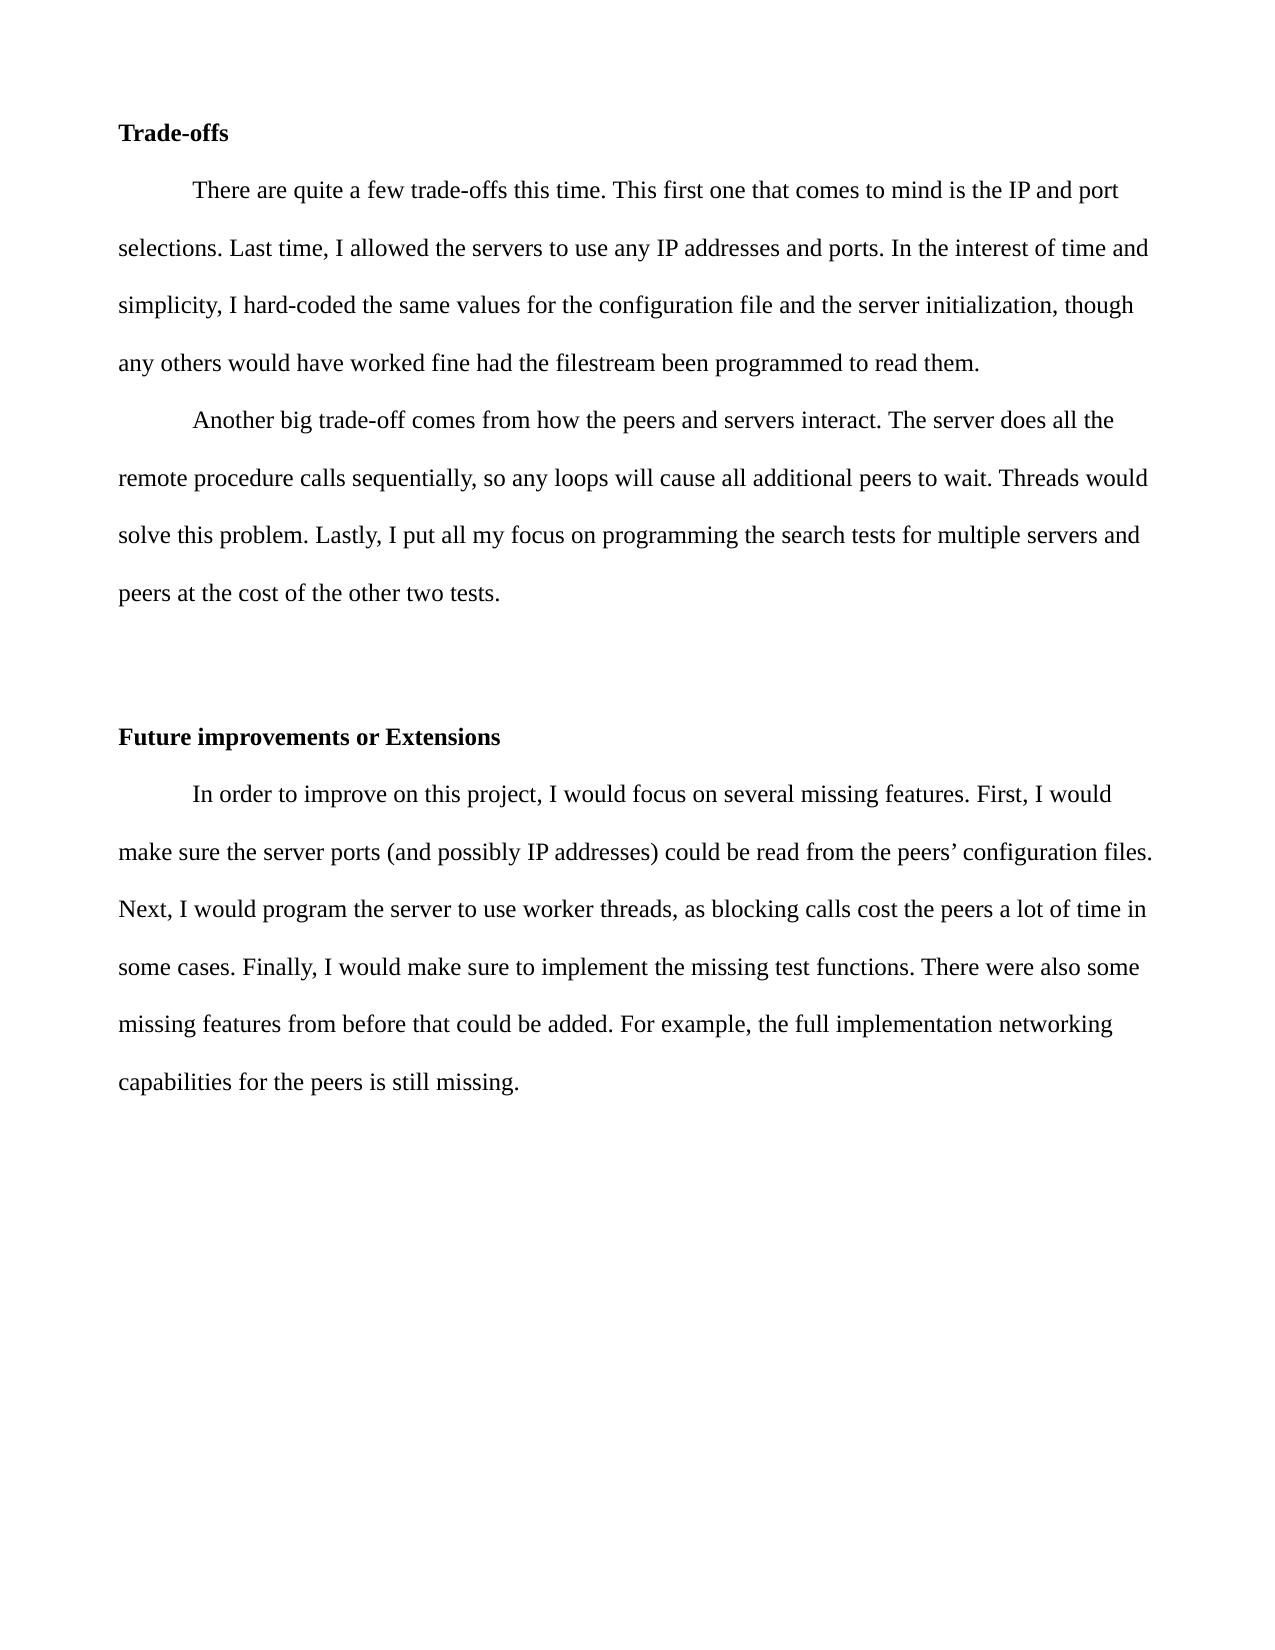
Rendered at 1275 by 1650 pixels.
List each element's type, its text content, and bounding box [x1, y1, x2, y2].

text In order to improve on this project, I would focus on several missing features. First, I would make sure the server ports (and possibly IP addresses) could be read from the peers’ configuration files. Next, I would program the server to use worker threads, as blocking calls cost the peers a lot of time in some cases. Finally, I would make sure to implement the missing test functions. There were also some missing features from before that could be added. For example, the full implementation networking capabilities for the peers is still missing. [118, 779, 1157, 1096]
text Future improvements or Extensions [118, 722, 1157, 751]
text Trade-offs [118, 118, 1157, 147]
text Another big trade-off comes from how the peers and servers interact. The server does all the remote procedure calls sequentially, so any loops will cause all additional peers to wait. Threads would solve this problem. Lastly, I put all my focus on programming the search tests for multiple servers and peers at the cost of the other two tests. [118, 406, 1157, 607]
text There are quite a few trade-offs this time. This first one that comes to mind is the IP and port selections. Last time, I allowed the servers to use any IP addresses and ports. In the interest of time and simplicity, I hard-coded the same values for the configuration file and the server initialization, though any others would have worked fine had the filestream been programmed to read them. [118, 176, 1157, 377]
